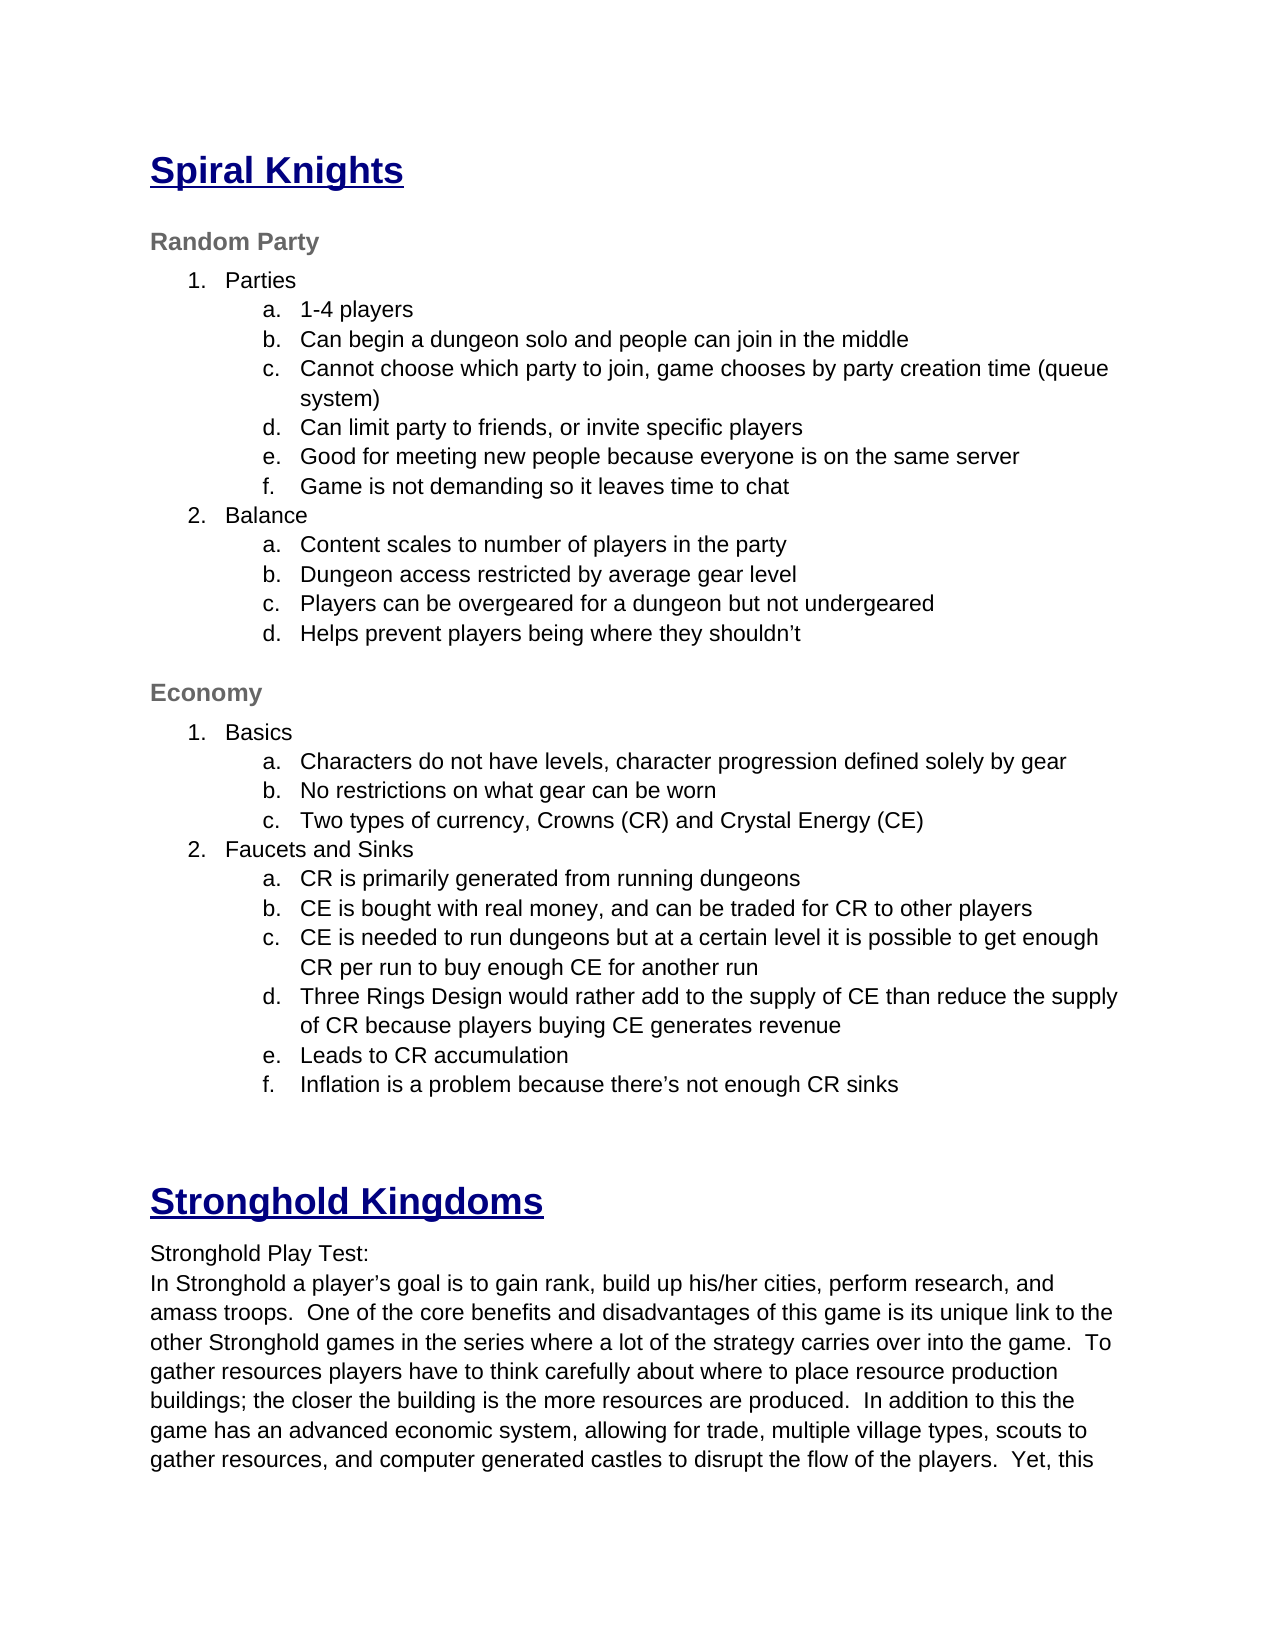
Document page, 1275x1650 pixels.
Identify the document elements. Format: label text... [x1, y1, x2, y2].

list Basics [187, 719, 1125, 745]
subtitle Random Party [150, 227, 1125, 255]
list CR is primarily generated from running dungeons [262, 866, 1125, 892]
text Stronghold Play Test: [150, 1241, 1125, 1267]
text In Stronghold a player’s goal is to gain rank, build up his/her cities, perform research, and amass troops. One of the core benefits and disadvantages of this game is its unique link to the other Stronghold games in the series where a lot of the strategy carries over into the game. To gather resources players have to think carefully about where to place resource production buildings; the closer the building is the more resources are produced. In addition to this the game has an advanced economic system, allowing for trade, multiple village types, scouts to gather resources, and computer generated castles to disrupt the flow of the players. Yet, this [150, 1270, 1125, 1472]
list No restrictions on what gear can be worn [262, 778, 1125, 803]
list CE is bought with real money, and can be traded for CR to other players [262, 895, 1125, 921]
subtitle Spiral Knights [150, 150, 1125, 192]
subtitle Economy [150, 679, 1125, 707]
list Players can be overgeared for a dungeon but not undergeared [262, 591, 1125, 616]
list Good for meeting new people because everyone is on the same server [262, 444, 1125, 469]
list Can limit party to friends, or invite specific players [262, 414, 1125, 440]
list Two types of currency, Crowns (CR) and Crystal Energy (CE) [262, 807, 1125, 833]
list Balance [187, 503, 1125, 528]
list Content scales to number of players in the party [262, 532, 1125, 558]
list 1-4 players [262, 297, 1125, 323]
list Game is not demanding so it leaves time to chat [262, 473, 1125, 499]
list CE is needed to run dungeons but at a certain level it is possible to get enough CR per run to buy enough CE for another run [262, 925, 1125, 980]
list Characters do not have levels, character progression defined solely by gear [262, 748, 1125, 774]
list Leads to CR accumulation [262, 1042, 1125, 1068]
subtitle Stronghold Kingdoms [150, 1180, 1125, 1222]
list Helps prevent players being where they shouldn’t [262, 620, 1125, 646]
list Cannot choose which party to join, game chooses by party creation time (queue system) [262, 356, 1125, 411]
list Inflation is a problem because there’s not enough CR sinks [262, 1072, 1125, 1097]
list Three Rings Design would rather add to the supply of CE than reduce the supply of CR because players buying CE generates revenue [262, 983, 1125, 1038]
list Faucets and Sinks [187, 837, 1125, 862]
list Parties [187, 268, 1125, 293]
list Dungeon access restricted by average gear level [262, 561, 1125, 587]
list Can begin a dungeon solo and people can join in the middle [262, 326, 1125, 352]
